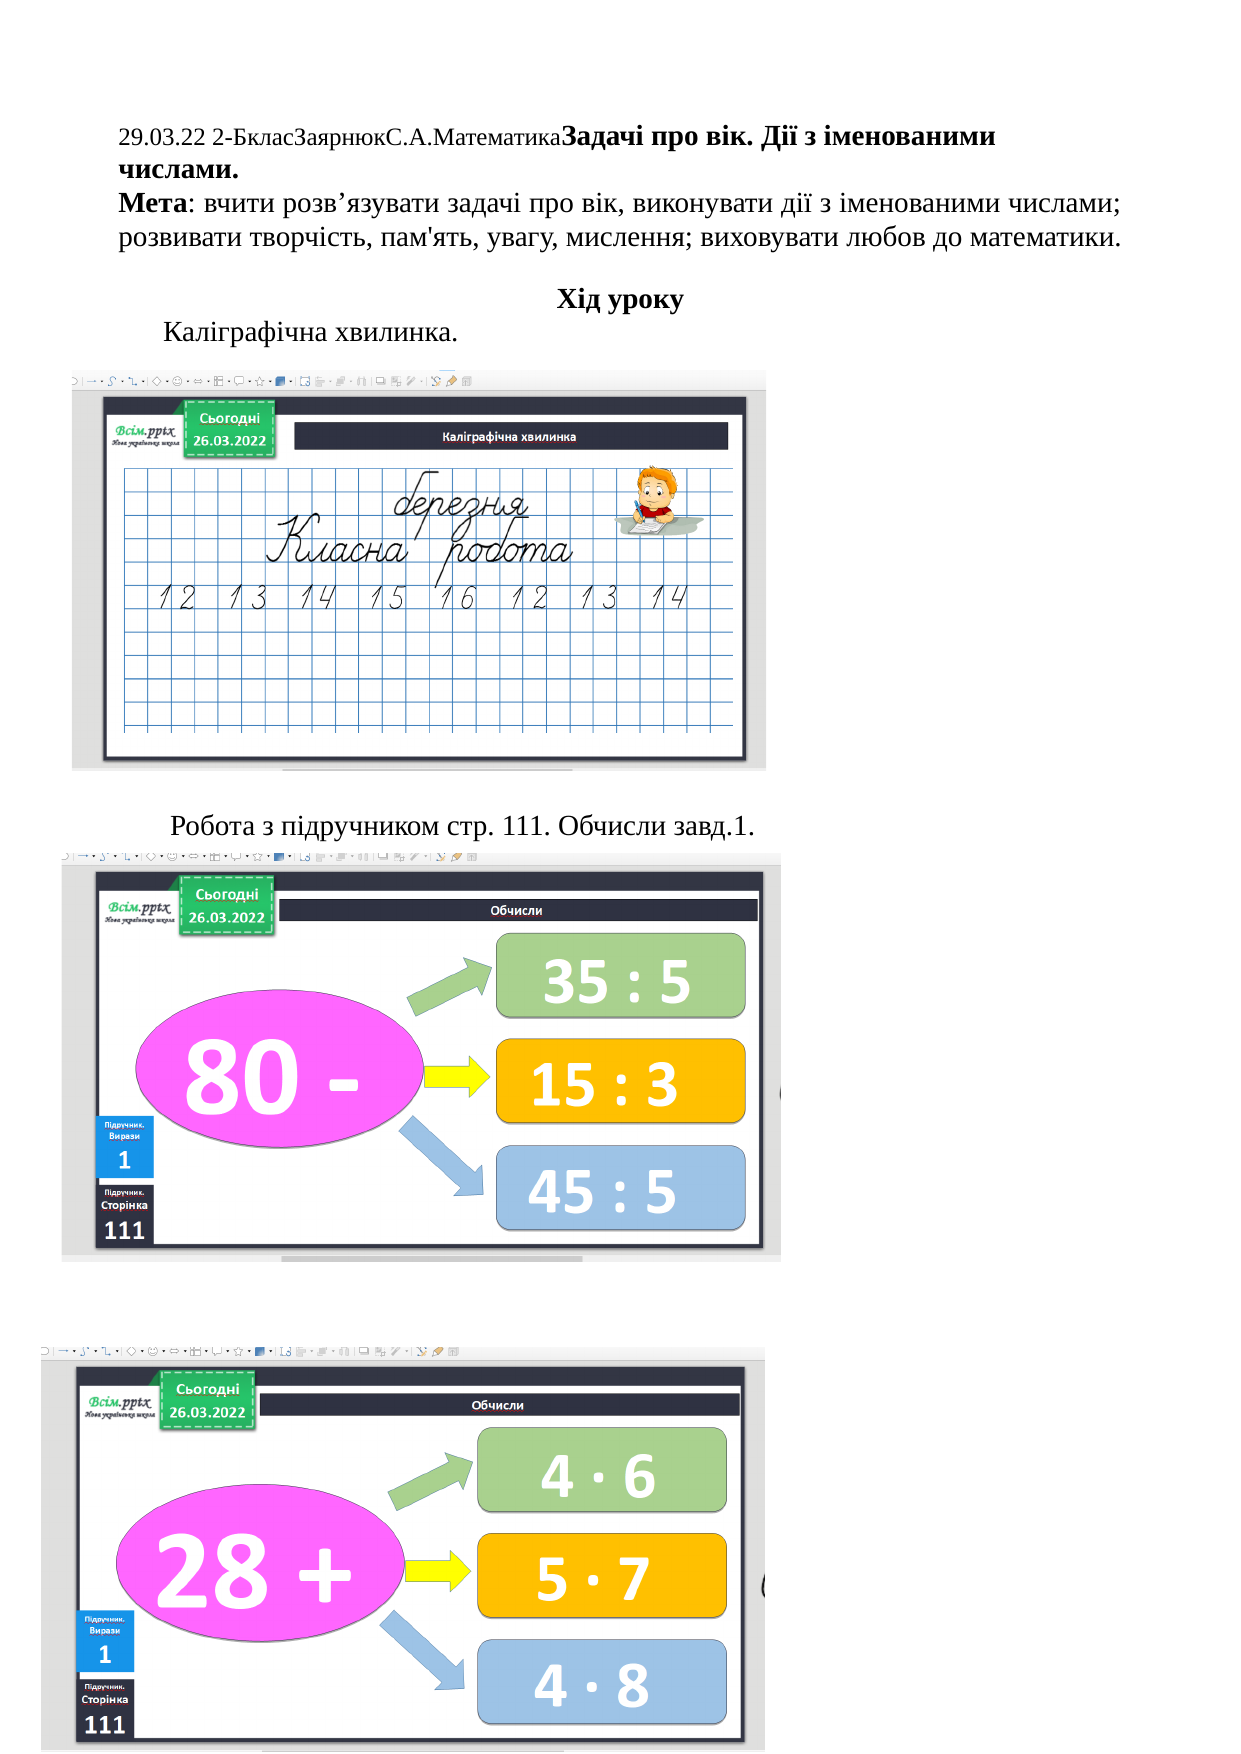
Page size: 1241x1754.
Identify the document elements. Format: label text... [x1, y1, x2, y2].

text 29.03.22 2-БкласЗаярнюкС.А.МатематикаЗадачі про вік. Дії з іменованими числами. [118, 118, 1122, 185]
picture [41, 1347, 765, 1752]
picture [61, 853, 781, 1262]
text Мета: вчити розв’язувати задачі про вік, виконувати дії з іменованими числами; розвивати творчість, пам'ять, увагу, мислення; виховувати любов до математики. [118, 185, 1122, 252]
picture [71, 370, 767, 771]
text Робота з підручником стр. 111. Обчисли завд.1. [118, 808, 1122, 842]
text Каліграфічна хвилинка. [156, 314, 1122, 348]
text Хід уроку [118, 281, 1122, 314]
